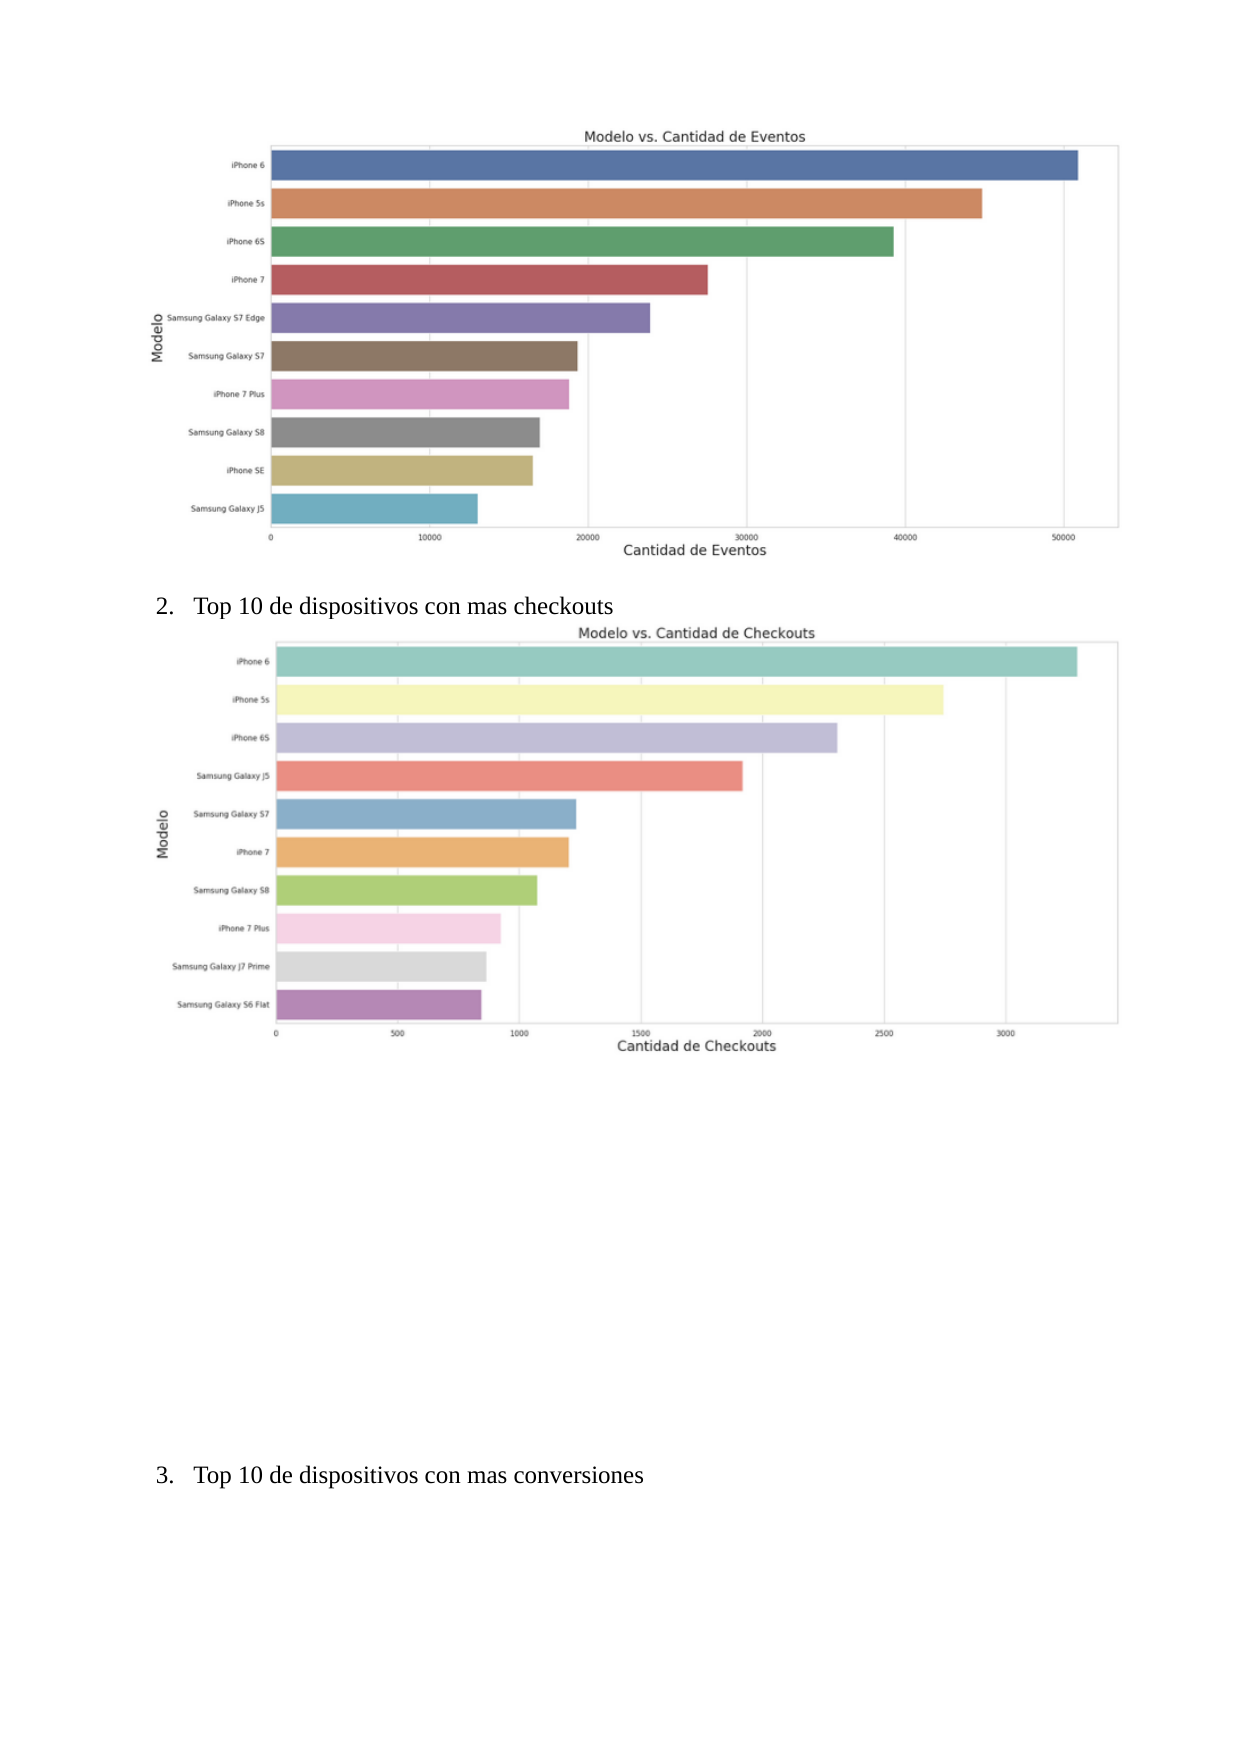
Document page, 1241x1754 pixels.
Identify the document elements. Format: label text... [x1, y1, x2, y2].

picture [118, 619, 1123, 1059]
list Top 10 de dispositivos con mas conversiones [156, 1461, 1122, 1489]
picture [118, 118, 1123, 562]
list Top 10 de dispositivos con mas checkouts [156, 591, 1122, 619]
